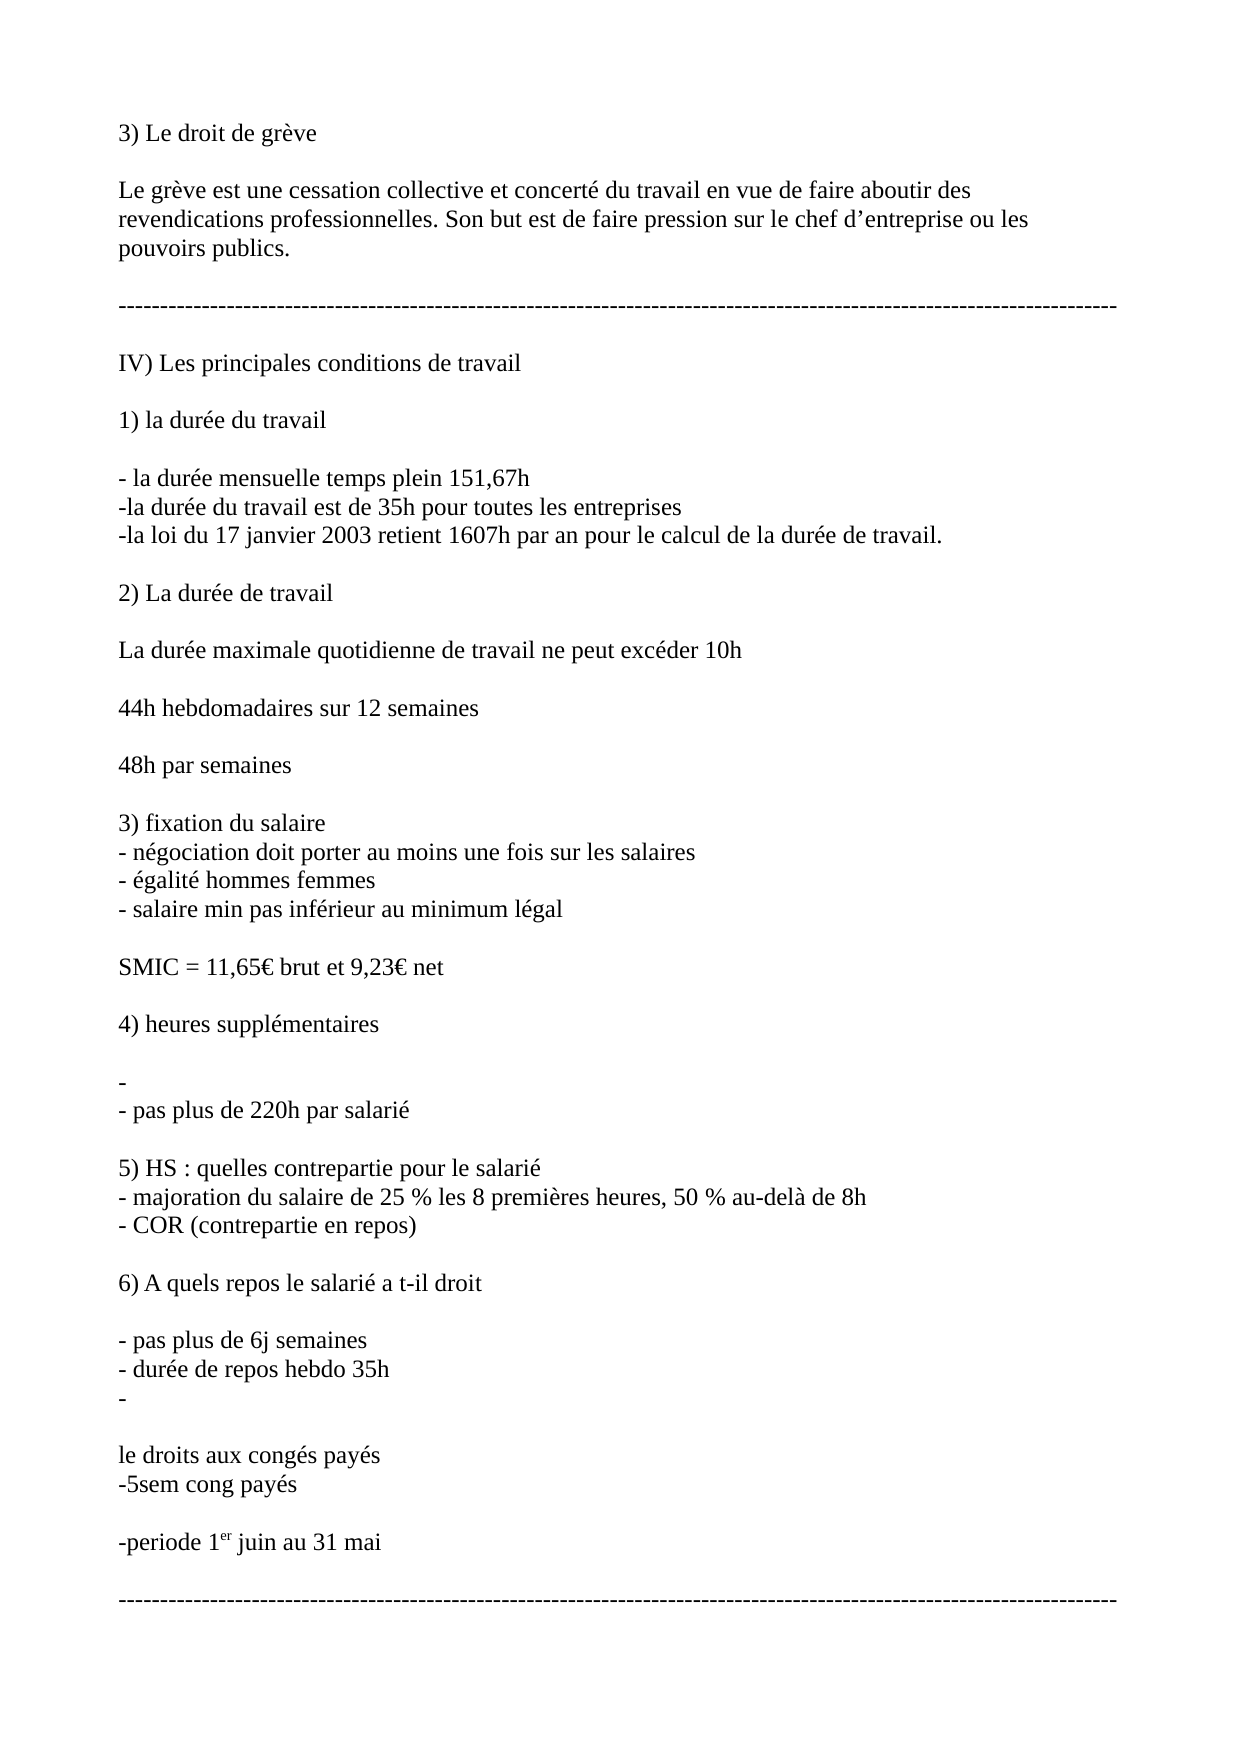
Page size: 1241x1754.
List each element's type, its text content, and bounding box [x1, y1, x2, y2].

text Le grève est une cessation collective et concerté du travail en vue de faire aboutir des revendications professionnelles. Son but est de faire pression sur le chef d’entreprise ou les pouvoirs publics. [118, 176, 1122, 262]
text SMIC = 11,65€ brut et 9,23€ net [118, 952, 1122, 981]
text -la loi du 17 janvier 2003 retient 1607h par an pour le calcul de la durée de travail. [118, 521, 1122, 549]
text La durée maximale quotidienne de travail ne peut excéder 10h [118, 636, 1122, 664]
text ------------------------------------------------------------------------------------------------------------------------ [118, 291, 1122, 319]
text - la durée mensuelle temps plein 151,67h [118, 463, 1122, 492]
text ------------------------------------------------------------------------------------------------------------------------ [118, 1584, 1122, 1613]
text 48h par semaines [118, 751, 1122, 779]
text 44h hebdomadaires sur 12 semaines [118, 693, 1122, 722]
text 3) Le droit de grève [118, 118, 1122, 147]
text -5sem cong payés [118, 1469, 1122, 1498]
text 3) fixation du salaire [118, 808, 1122, 837]
text - [118, 1067, 1122, 1096]
text 2) La durée de travail [118, 578, 1122, 607]
text - pas plus de 6j semaines [118, 1326, 1122, 1354]
text 1) la durée du travail [118, 406, 1122, 434]
text IV) Les principales conditions de travail [118, 348, 1122, 377]
text - pas plus de 220h par salarié [118, 1096, 1122, 1124]
text - égalité hommes femmes [118, 866, 1122, 894]
text - négociation doit porter au moins une fois sur les salaires [118, 837, 1122, 866]
text -periode 1er juin au 31 mai [118, 1527, 1122, 1556]
text le droits aux congés payés [118, 1441, 1122, 1469]
text - salaire min pas inférieur au minimum légal [118, 894, 1122, 923]
text - COR (contrepartie en repos) [118, 1211, 1122, 1239]
text - durée de repos hebdo 35h [118, 1354, 1122, 1383]
text - majoration du salaire de 25 % les 8 premières heures, 50 % au-delà de 8h [118, 1182, 1122, 1211]
text 5) HS : quelles contrepartie pour le salarié [118, 1153, 1122, 1182]
text 6) A quels repos le salarié a t-il droit [118, 1268, 1122, 1297]
text -la durée du travail est de 35h pour toutes les entreprises [118, 492, 1122, 521]
text - [118, 1383, 1122, 1412]
text 4) heures supplémentaires [118, 1009, 1122, 1038]
